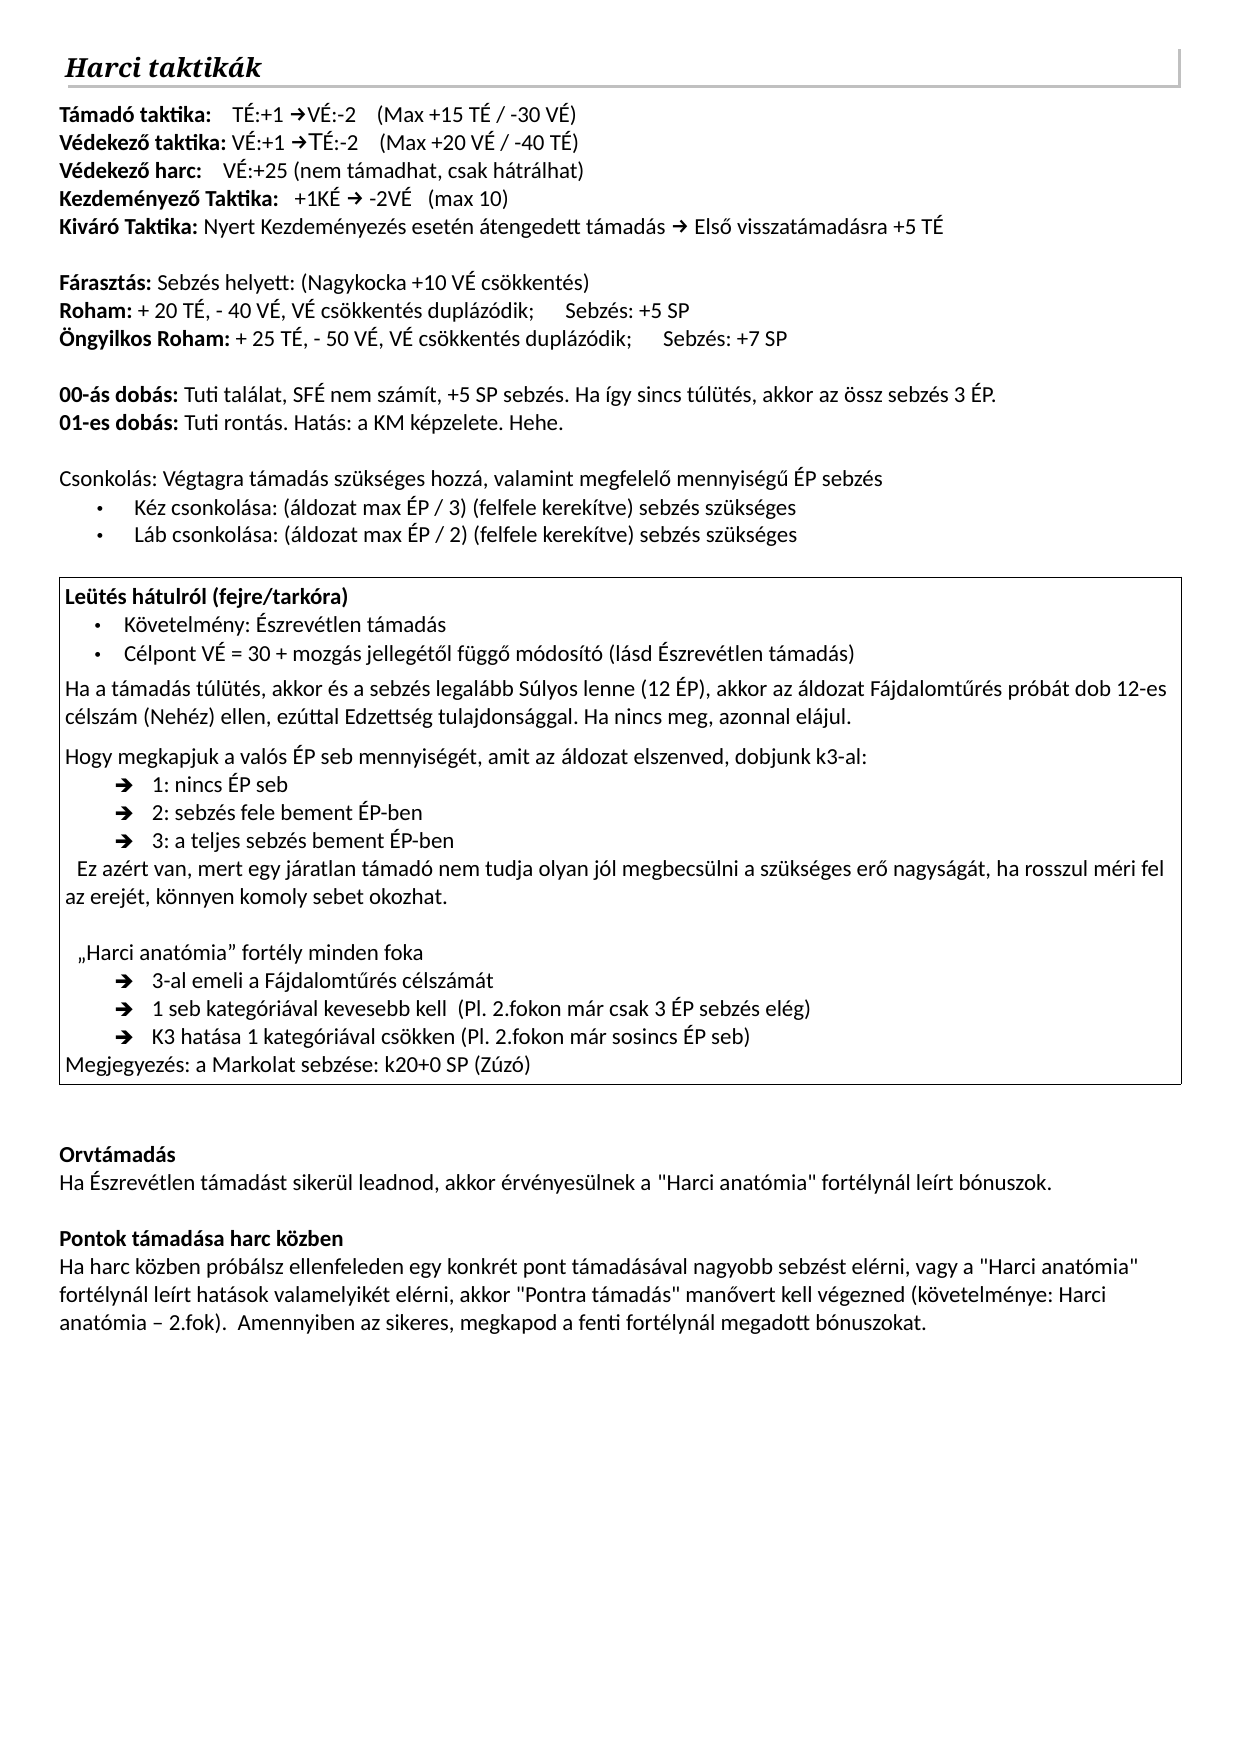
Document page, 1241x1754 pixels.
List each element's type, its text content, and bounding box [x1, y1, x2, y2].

table_header Leütés hátulról (fejre/tarkóra) Követelmény: Észrevétlen támadás Célpont VÉ = 30 + mozgás jellegétől függő módosító (lásd Észrevétlen támadás) Ha a támadás túlütés, akkor és a sebzés legalább Súlyos lenne (12 ÉP), akkor az áldozat Fájdalomtűrés próbát dob 12-es célszám (Nehéz) ellen, ezúttal Edzettség tulajdonsággal. Ha nincs meg, azonnal elájul. Hogy megkapjuk a valós ÉP seb mennyiségét, amit az áldozat elszenved, dobjunk k3-al: 1: nincs ÉP seb 2: sebzés fele bement ÉP-ben 3: a teljes sebzés bement ÉP-ben Ez azért van, mert egy járatlan támadó nem tudja olyan jól megbecsülni a szükséges erő nagyságát, ha rosszul méri fel az erejét, könnyen komoly sebet okozhat. „Harci anatómia” fortély minden foka 3-al emeli a Fájdalomtűrés célszámát 1 seb kategóriával kevesebb kell (Pl. 2.fokon már csak 3 ÉP sebzés elég) K3 hatása 1 kategóriával csökken (Pl. 2.fokon már sosincs ÉP seb) Megjegyezés: a Markolat sebzése: k20+0 SP (Zúzó) [60, 578, 1181, 1084]
text 00-ás dobás: Tuti találat, SFÉ nem számít, +5 SP sebzés. Ha így sincs túlütés, akkor az össz sebzés 3 ÉP. [59, 381, 1181, 408]
text Pontok támadása harc közben [59, 1224, 1181, 1252]
text Orvtámadás [59, 1140, 1181, 1168]
subtitle Harci taktikák [65, 49, 1178, 85]
text Fárasztás: Sebzés helyett: (Nagykocka +10 VÉ csökkentés) [59, 268, 1181, 296]
text Öngyilkos Roham: + 25 TÉ, - 50 VÉ, VÉ csökkentés duplázódik; Sebzés: +7 SP [59, 324, 1181, 352]
text 01-es dobás: Tuti rontás. Hatás: a KM képzelete. Hehe. [59, 408, 1181, 437]
text Csonkolás: Végtagra támadás szükséges hozzá, valamint megfelelő mennyiségű ÉP sebzés [59, 464, 1181, 493]
text Kezdeményező Taktika: +1KÉ → -2VÉ (max 10) [59, 184, 1181, 212]
text Ha harc közben próbálsz ellenfeleden egy konkrét pont támadásával nagyobb sebzést elérni, vagy a "Harci anatómia" fortélynál leírt hatások valamelyikét elérni, akkor "Pontra támadás" manővert kell végezned (követelménye: Harci anatómia – 2.fok). Amennyiben az sikeres, megkapod a fenti fortélynál megadott bónuszokat. [59, 1252, 1181, 1336]
list Láb csonkolása: (áldozat max ÉP / 2) (felfele kerekítve) sebzés szükséges [97, 521, 1181, 549]
list Kéz csonkolása: (áldozat max ÉP / 3) (felfele kerekítve) sebzés szükséges [97, 493, 1181, 521]
text Ha Észrevétlen támadást sikerül leadnod, akkor érvényesülnek a "Harci anatómia" fortélynál leírt bónuszok. [59, 1168, 1181, 1196]
text Támadó taktika: TÉ:+1 →VÉ:-2 (Max +15 TÉ / -30 VÉ) [59, 100, 1181, 128]
text Védekező harc: VÉ:+25 (nem támadhat, csak hátrálhat) [59, 156, 1181, 184]
text Roham: + 20 TÉ, - 40 VÉ, VÉ csökkentés duplázódik; Sebzés: +5 SP [59, 296, 1181, 324]
text Védekező taktika: VÉ:+1 →TÉ:-2 (Max +20 VÉ / -40 TÉ) [59, 128, 1181, 156]
text Kiváró Taktika: Nyert Kezdeményezés esetén átengedett támadás → Első visszatámadásra +5 TÉ [59, 212, 1181, 240]
